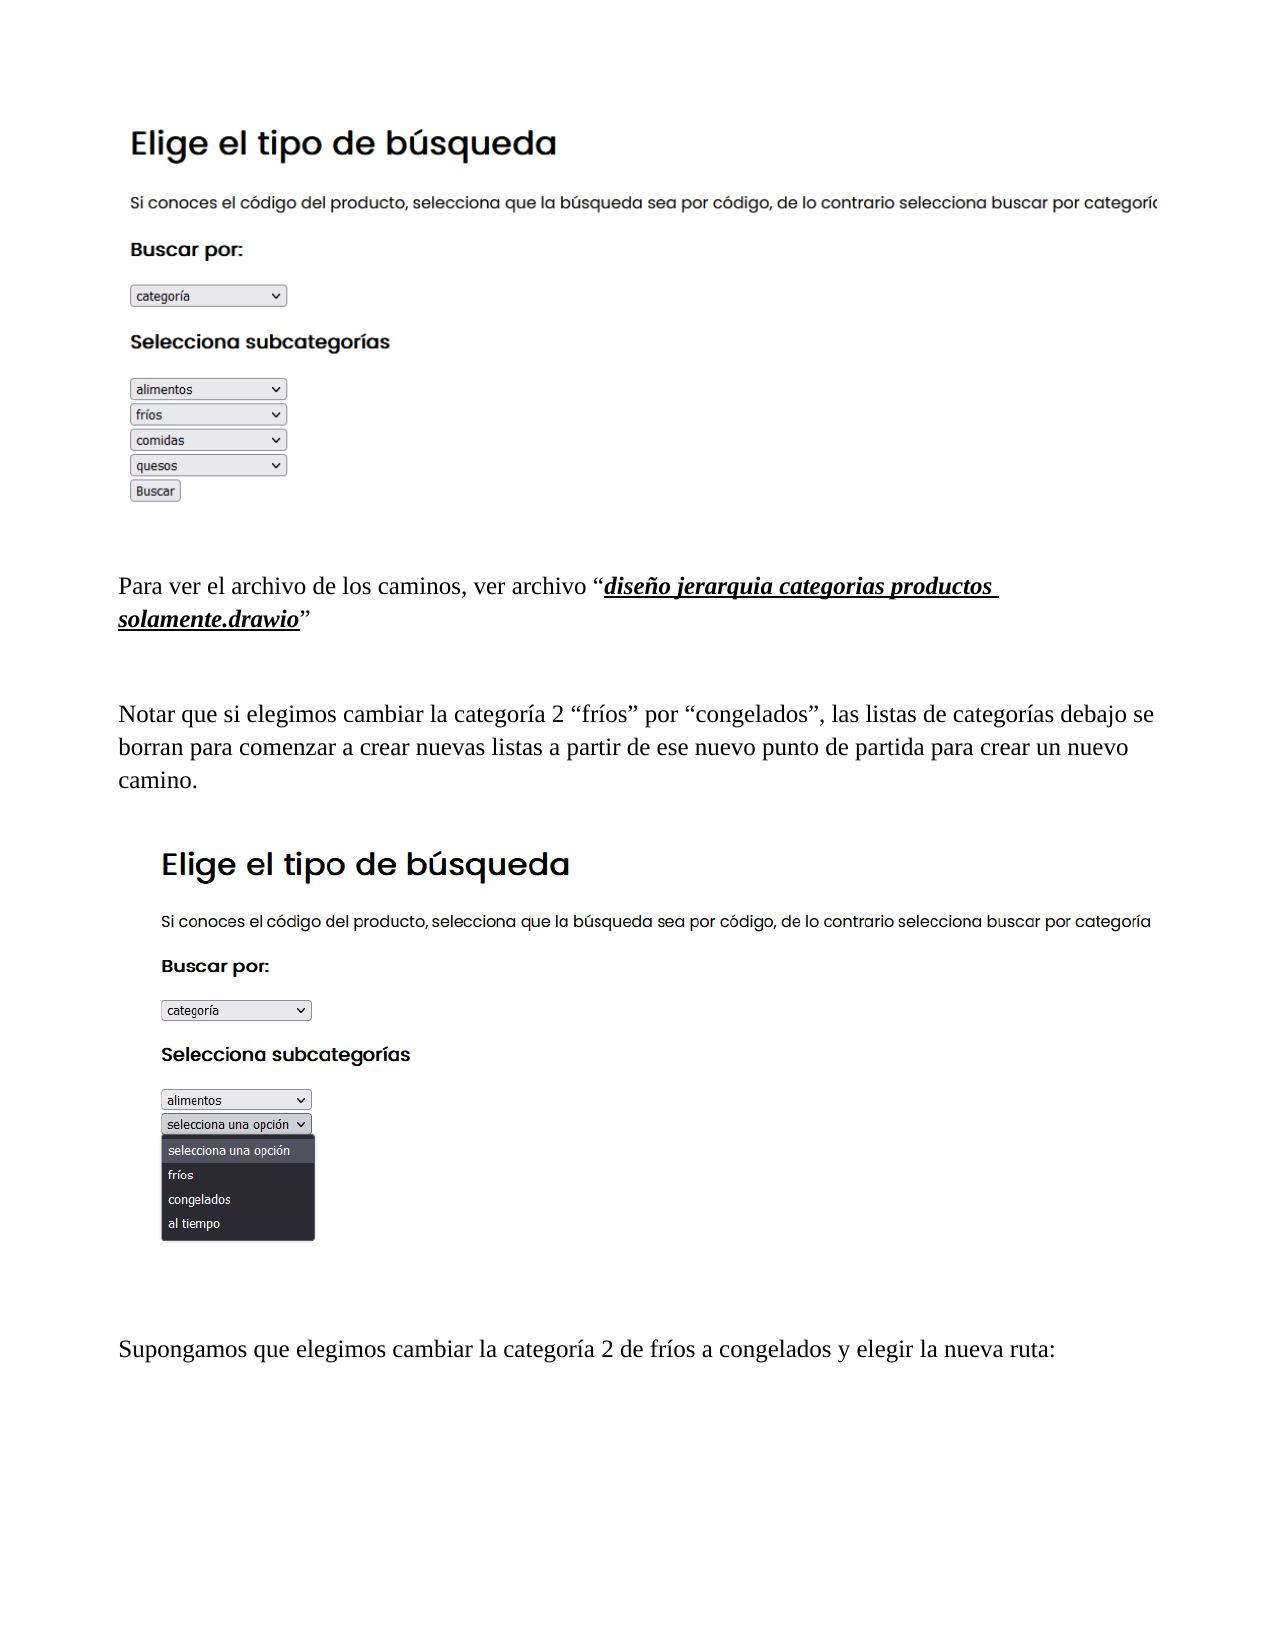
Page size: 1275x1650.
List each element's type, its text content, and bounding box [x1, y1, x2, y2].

picture [118, 118, 1157, 520]
picture [128, 828, 1167, 1282]
text Para ver el archivo de los caminos, ver archivo “diseño jerarquia categorias productos solamente.drawio” [118, 571, 1157, 633]
text Supongamos que elegimos cambiar la categoría 2 de fríos a congelados y elegir la nueva ruta: [118, 1334, 1157, 1363]
text Notar que si elegimos cambiar la categoría 2 “fríos” por “congelados”, las listas de categorías debajo se borran para comenzar a crear nuevas listas a partir de ese nuevo punto de partida para crear un nuevo camino. [118, 699, 1157, 794]
